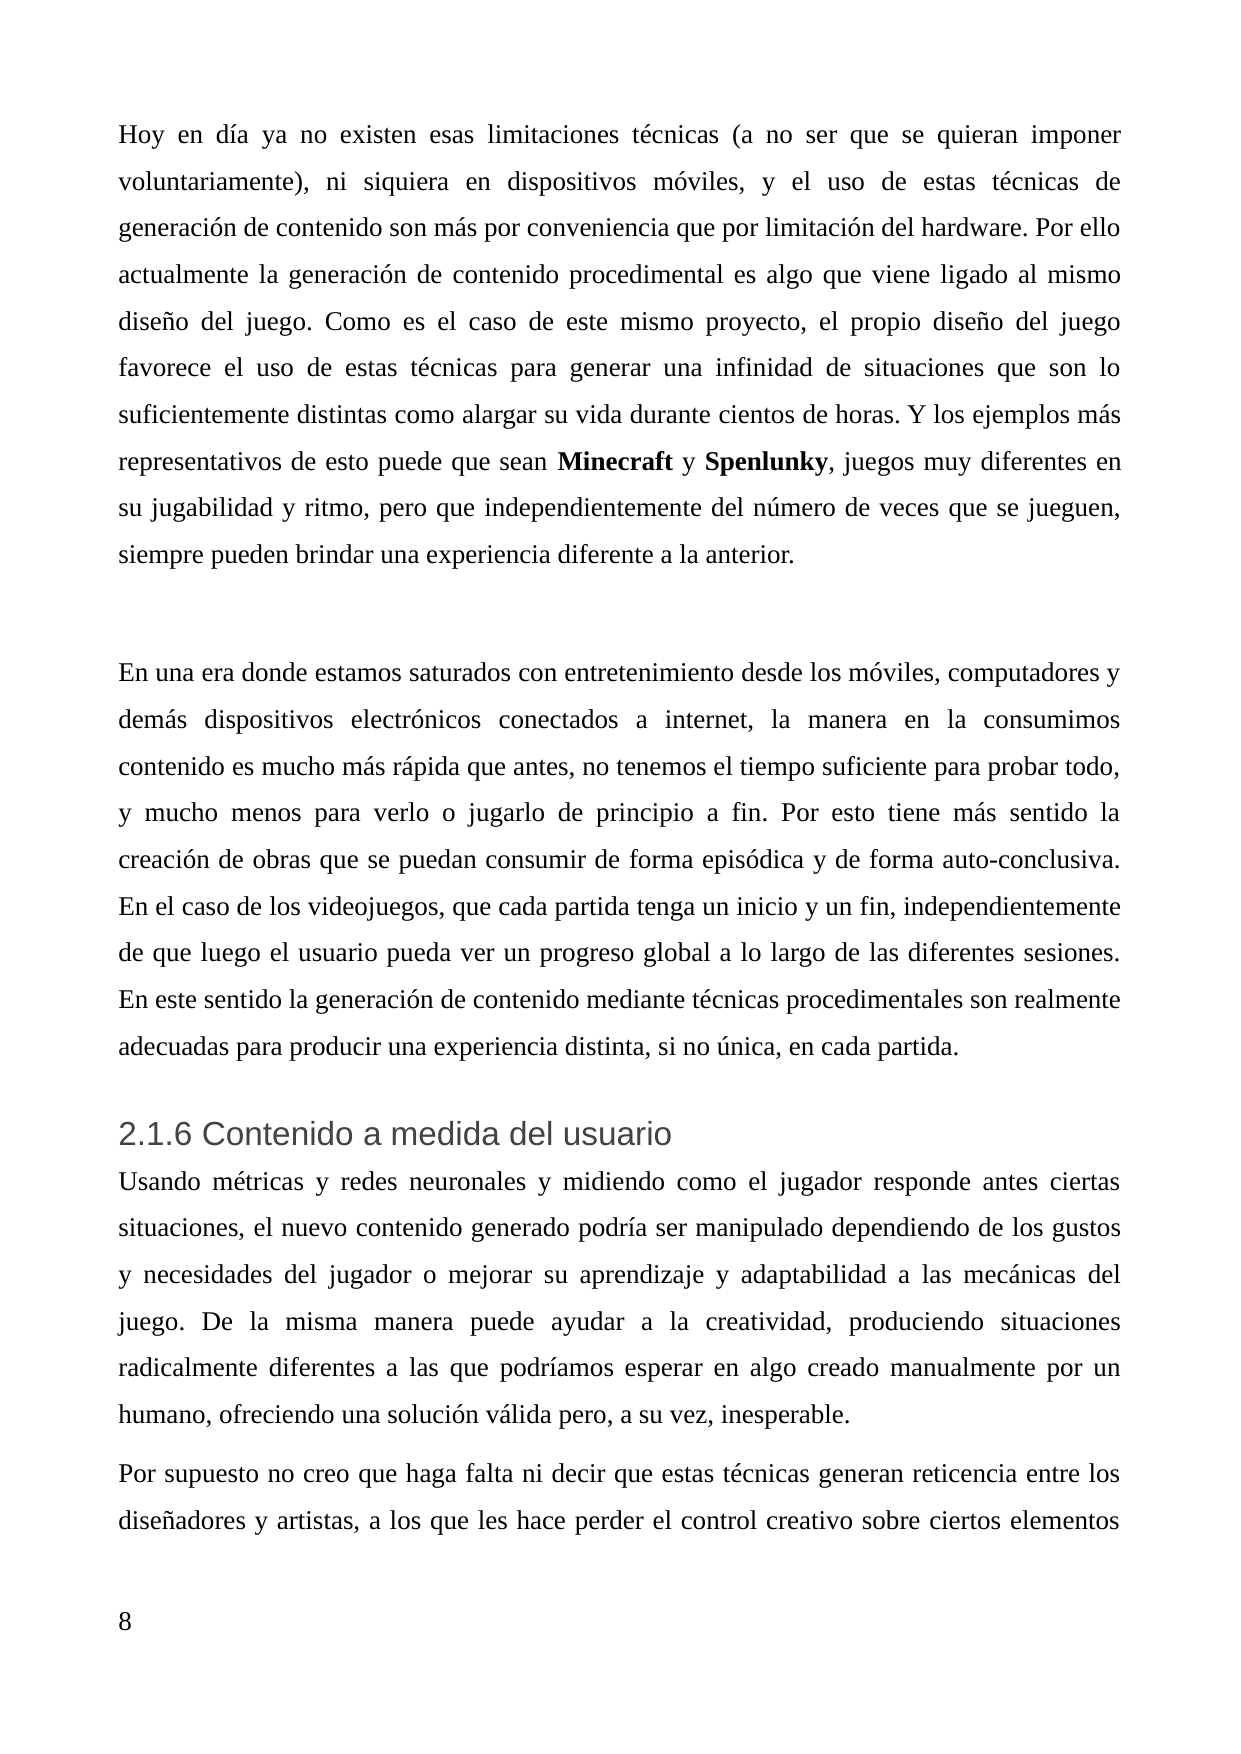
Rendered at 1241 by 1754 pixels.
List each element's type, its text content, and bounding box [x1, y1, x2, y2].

text Usando métricas y redes neuronales y midiendo como el jugador responde antes ciertas situaciones, el nuevo contenido generado podría ser manipulado dependiendo de los gustos y necesidades del jugador o mejorar su aprendizaje y adaptabilidad a las mecánicas del juego. De la misma manera puede ayudar a la creatividad, produciendo situaciones radicalmente diferentes a las que podríamos esperar en algo creado manualmente por un humano, ofreciendo una solución válida pero, a su vez, inesperable. [118, 1165, 1122, 1429]
text Hoy en día ya no existen esas limitaciones técnicas (a no ser que se quieran imponer voluntariamente), ni siquiera en dispositivos móviles, y el uso de estas técnicas de generación de contenido son más por conveniencia que por limitación del hardware. Por ello actualmente la generación de contenido procedimental es algo que viene ligado al mismo diseño del juego. Como es el caso de este mismo proyecto, el propio diseño del juego favorece el uso de estas técnicas para generar una infinidad de situaciones que son lo suficientemente distintas como alargar su vida durante cientos de horas. Y los ejemplos más representativos de esto puede que sean Minecraft y Spenlunky, juegos muy diferentes en su jugabilidad y ritmo, pero que independientemente del número de veces que se jueguen, siempre pueden brindar una experiencia diferente a la anterior. [118, 118, 1122, 569]
text Por supuesto no creo que haga falta ni decir que estas técnicas generan reticencia entre los diseñadores y artistas, a los que les hace perder el control creativo sobre ciertos elementos [118, 1457, 1122, 1535]
subtitle Contenido a medida del usuario [118, 1114, 1122, 1152]
text En una era donde estamos saturados con entretenimiento desde los móviles, computadores y demás dispositivos electrónicos conectados a internet, la manera en la consumimos contenido es mucho más rápida que antes, no tenemos el tiempo suficiente para probar todo, y mucho menos para verlo o jugarlo de principio a fin. Por esto tiene más sentido la creación de obras que se puedan consumir de forma episódica y de forma auto-conclusiva. En el caso de los videojuegos, que cada partida tenga un inicio y un fin, independientemente de que luego el usuario pueda ver un progreso global a lo largo de las diferentes sesiones. En este sentido la generación de contenido mediante técnicas procedimentales son realmente adecuadas para producir una experiencia distinta, si no única, en cada partida. [118, 656, 1122, 1061]
